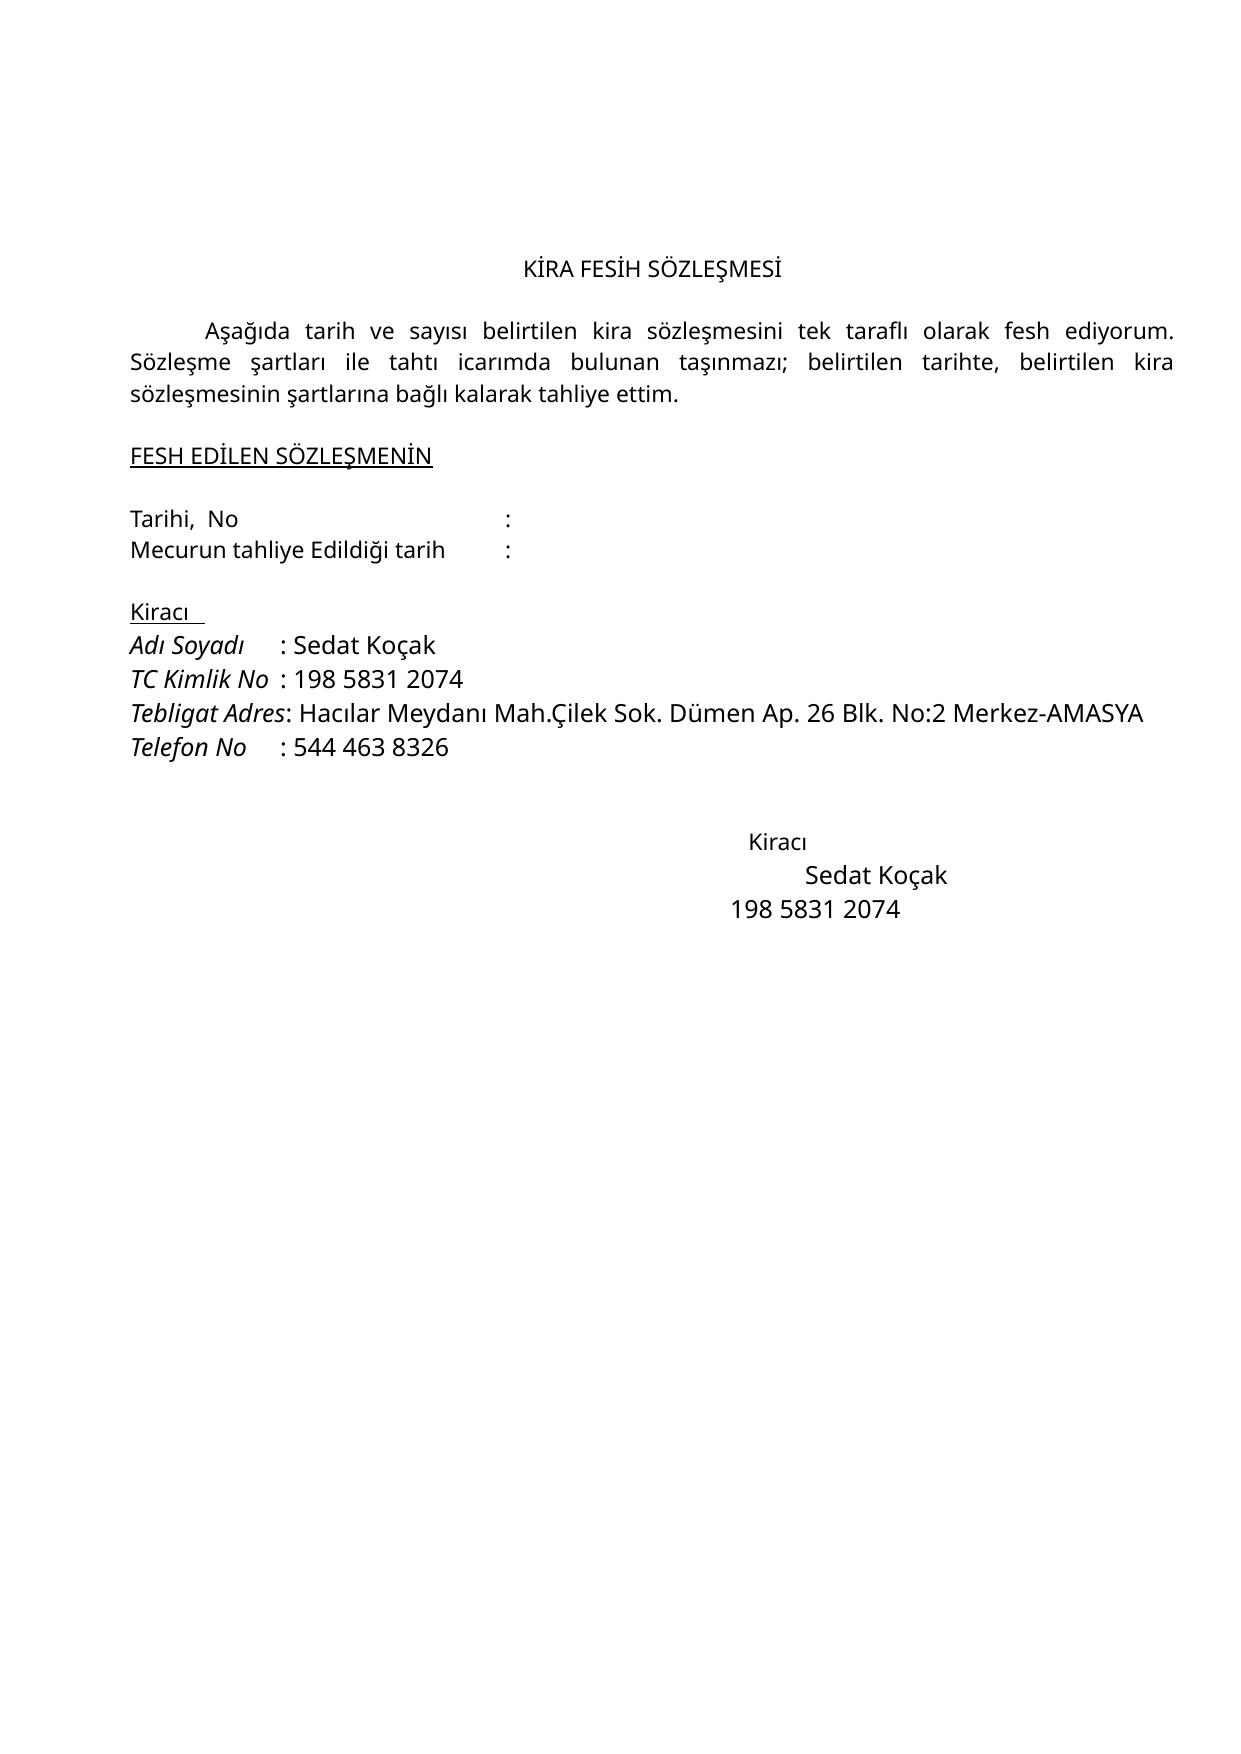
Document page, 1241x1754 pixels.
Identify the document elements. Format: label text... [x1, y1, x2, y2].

text KİRA FESİH SÖZLEŞMESİ [130, 252, 1175, 284]
text Telefon No : 544 463 8326 [130, 730, 1175, 764]
text TC Kimlik No : 198 5831 2074 [130, 662, 1175, 696]
text FESH EDİLEN SÖZLEŞMENİN [130, 440, 1175, 471]
text Sedat Koçak 198 5831 2074 [130, 857, 1175, 926]
text Tarihi, No : [130, 502, 1175, 534]
text Aşağıda tarih ve sayısı belirtilen kira sözleşmesini tek taraflı olarak fesh ediyorum. Sözleşme şartları ile tahtı icarımda bulunan taşınmazı; belirtilen tarihte, belirtilen kira sözleşmesinin şartlarına bağlı kalarak tahliye ettim. [130, 315, 1175, 409]
text Tebligat Adres: Hacılar Meydanı Mah.Çilek Sok. Dümen Ap. 26 Blk. No:2 Merkez-AMASYA [130, 696, 1175, 730]
text Mecurun tahliye Edildiği tarih : [130, 534, 1175, 565]
text Adı Soyadı : Sedat Koçak [130, 627, 1175, 662]
text Kiracı [130, 826, 1175, 857]
text Kiracı [130, 596, 1175, 627]
